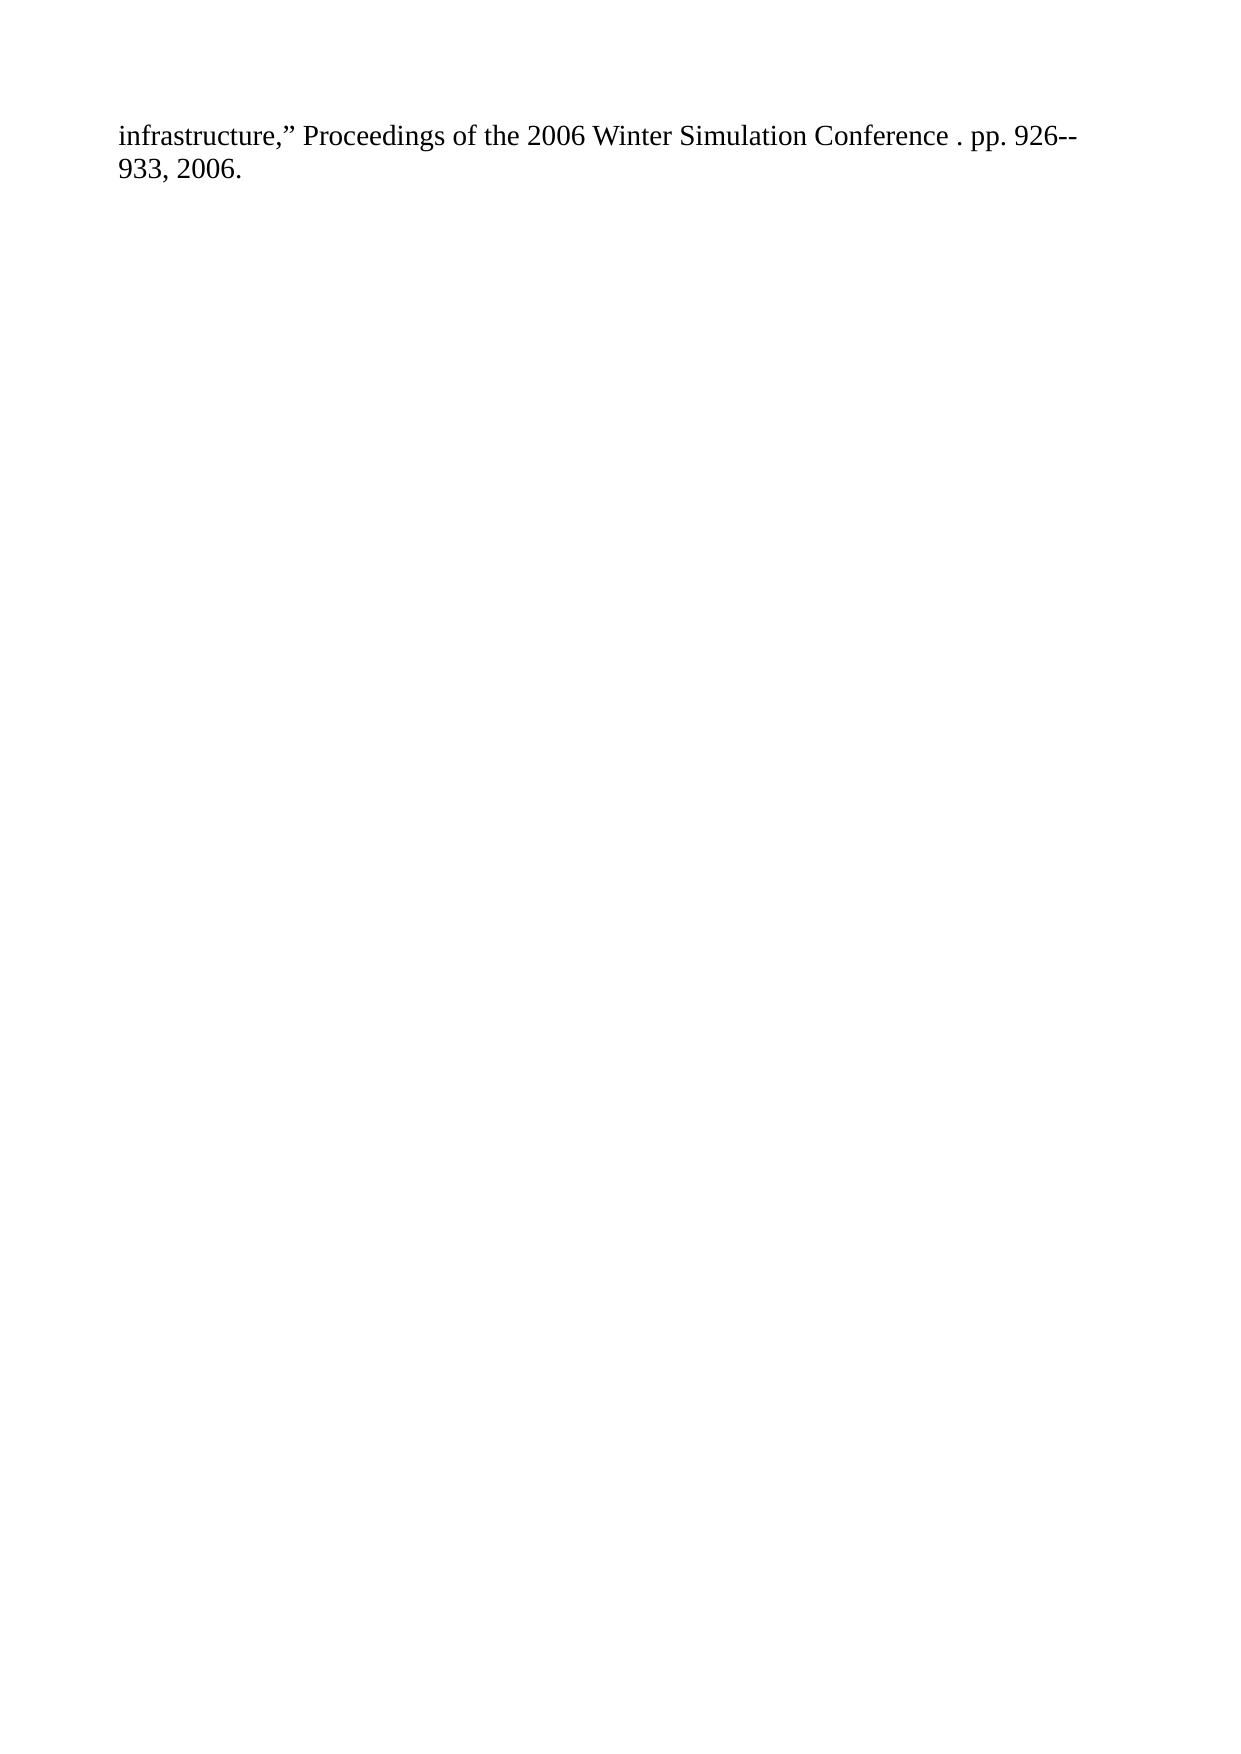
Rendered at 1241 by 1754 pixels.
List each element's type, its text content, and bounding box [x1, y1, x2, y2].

text infrastructure,” Proceedings of the 2006 Winter Simulation Conference . pp. 926--933, 2006. [118, 118, 1122, 185]
